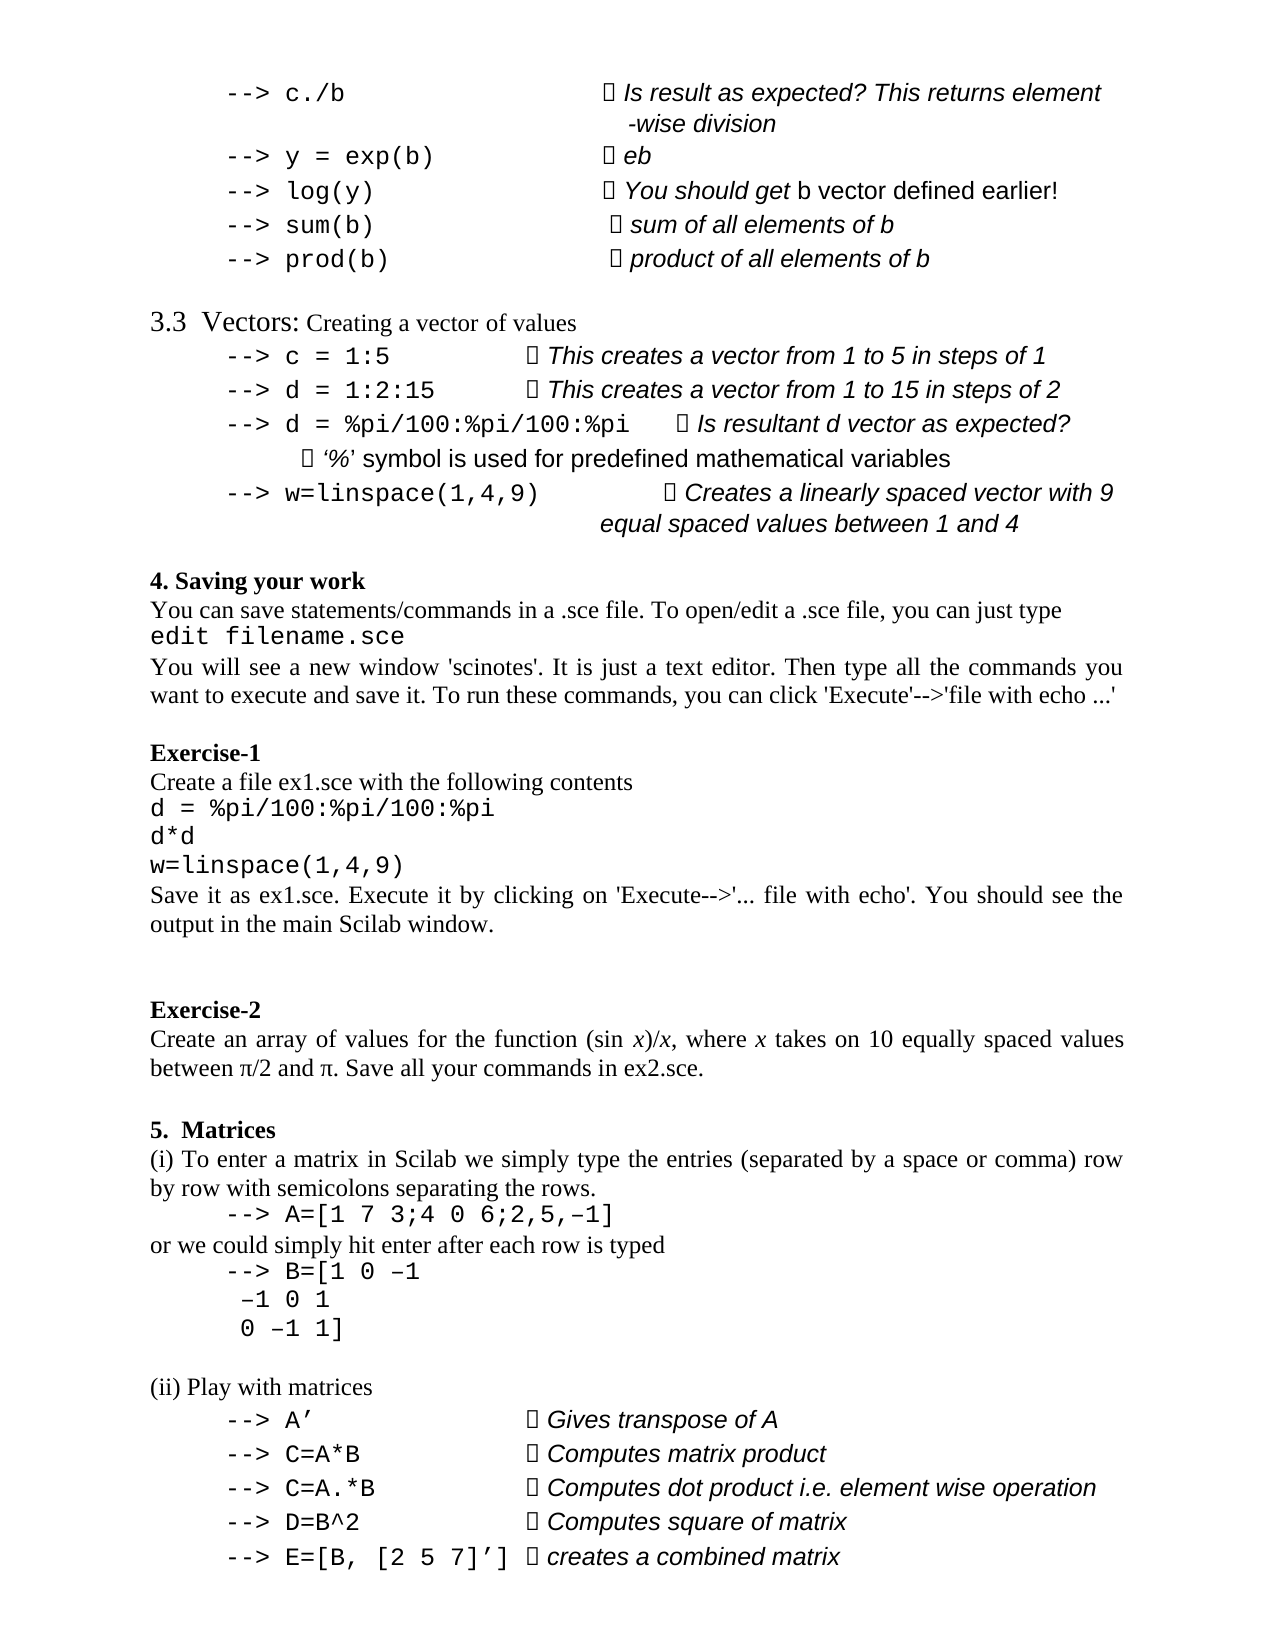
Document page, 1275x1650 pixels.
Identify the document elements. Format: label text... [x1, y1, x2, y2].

text --> C=A.*B  Computes dot product i.e. element wise operation [150, 1470, 1125, 1504]
text You can save statements/commands in a .sce file. To open/edit a .sce file, you can just type [150, 595, 1125, 623]
text --> d = 1:2:15  This creates a vector from 1 to 15 in steps of 2 [150, 372, 1125, 406]
text (i) To enter a matrix in Scilab we simply type the entries (separated by a space or comma) row by row with semicolons separating the rows. [150, 1144, 1125, 1202]
text --> C=A*B  Computes matrix product [150, 1436, 1125, 1470]
text 5. Matrices [150, 1115, 1125, 1144]
text --> A=[1 7 3;4 0 6;2,5,–1] [150, 1202, 1125, 1230]
text Create an array of values for the function (sin x)/x, where x takes on 10 equally spaced values between π/2 and π. Save all your commands in ex2.sce. [150, 1024, 1125, 1082]
text d = %pi/100:%pi/100:%pi [150, 796, 1125, 824]
text d*d [150, 824, 1125, 852]
text --> y = exp(b)  eb [150, 138, 1125, 172]
text Exercise-1 [150, 738, 1125, 767]
text 4. Saving your work [150, 566, 1125, 595]
text Create a file ex1.sce with the following contents [150, 767, 1125, 796]
text --> c = 1:5  This creates a vector from 1 to 5 in steps of 1 [150, 337, 1125, 372]
text --> d = %pi/100:%pi/100:%pi  Is resultant d vector as expected? [150, 406, 1125, 440]
text Exercise-2 [150, 996, 1125, 1024]
text edit filename.sce [150, 623, 1125, 652]
text You will see a new window 'scinotes'. It is just a text editor. Then type all the commands you want to execute and save it. To run these commands, you can click 'Execute'-->'file with echo ...' [150, 652, 1125, 709]
text 3.3 Vectors: Creating a vector of values [150, 304, 1125, 337]
text --> log(y)  You should get b vector defined earlier! [150, 172, 1125, 207]
text --> prod(b)  product of all elements of b [150, 241, 1125, 275]
text --> w=linspace(1,4,9)  Creates a linearly spaced vector with 9 equal spaced values between 1 and 4 [225, 474, 1125, 537]
text 0 –1 1] [150, 1315, 1125, 1344]
text Save it as ex1.sce. Execute it by clicking on 'Execute-->'... file with echo'. You should see the output in the main Scilab window. [150, 881, 1125, 938]
text --> E=[B, [2 5 7]’]  creates a combined matrix [150, 1538, 1125, 1573]
text  ‘%’ symbol is used for predefined mathematical variables [300, 440, 1125, 474]
text --> sum(b)  sum of all elements of b [150, 207, 1125, 241]
text --> A’  Gives transpose of A [150, 1401, 1125, 1436]
text --> c./b  Is result as expected? This returns element -wise division [225, 75, 1125, 138]
text (ii) Play with matrices [150, 1372, 1125, 1401]
text --> B=[1 0 –1 [150, 1259, 1125, 1287]
text --> D=B^2  Computes square of matrix [150, 1504, 1125, 1538]
text or we could simply hit enter after each row is typed [150, 1230, 1125, 1259]
text w=linspace(1,4,9) [150, 852, 1125, 881]
text –1 0 1 [150, 1287, 1125, 1315]
